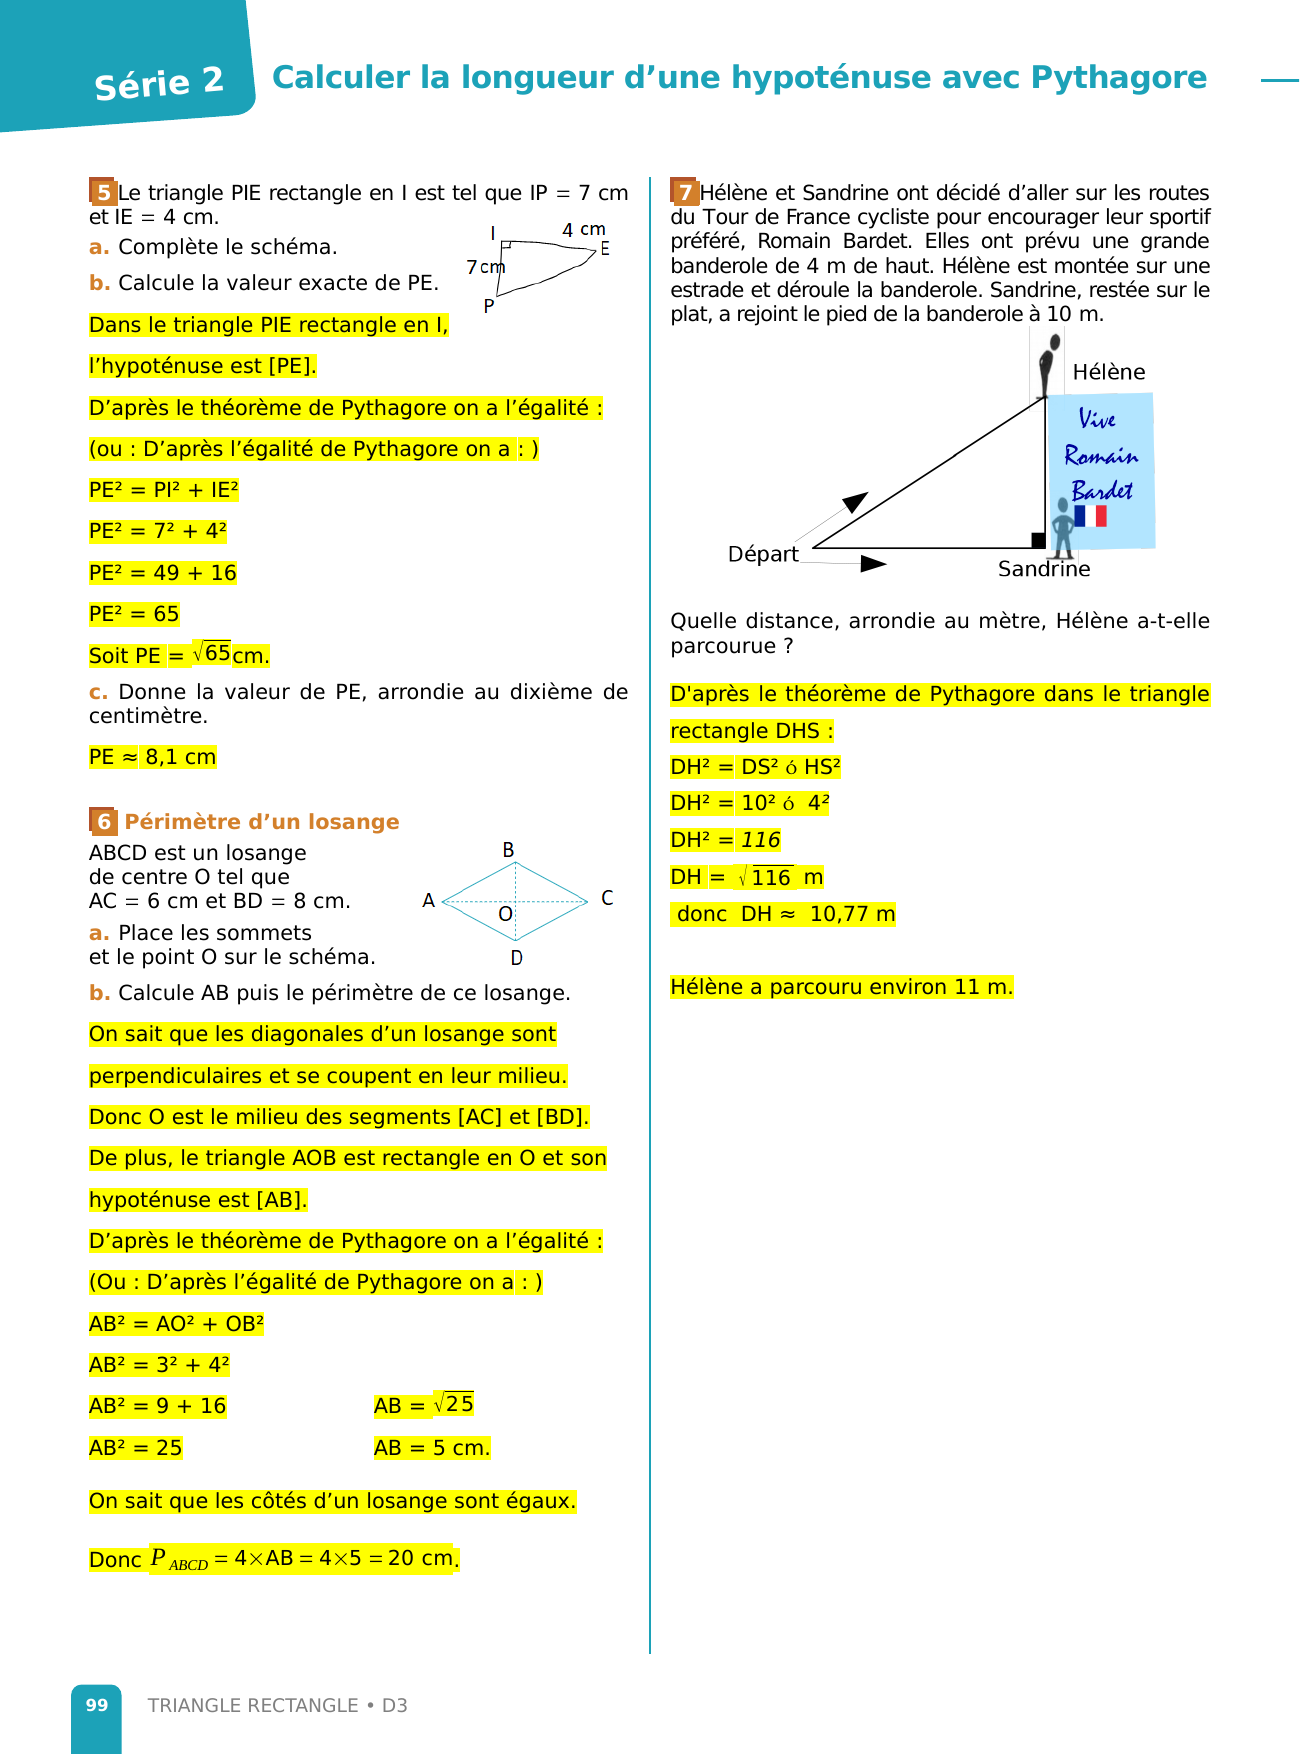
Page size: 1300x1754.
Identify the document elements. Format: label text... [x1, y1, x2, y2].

list Donc O est le milieu des segments [AC] et [BD]. De plus, le triangle AOB est rectangle en O et son hypoténuse est [AB]. [88, 1088, 629, 1212]
list AB² = 25 [88, 1419, 344, 1460]
list Donne la valeur de PE, arrondie au dixième de centimètre. [88, 680, 629, 728]
list AB = [373, 1377, 629, 1419]
list PE ≈ 8,1 cm [88, 728, 629, 769]
list ABCD est un losange de centre O tel que AC = 6 cm et BD = 8 cm. [88, 841, 366, 913]
list PE² = 49 + 16 [88, 544, 629, 585]
list Dans le triangle PIE rectangle en I, l’hypoténuse est [PE]. [88, 296, 629, 378]
list PE² = 65 [88, 585, 629, 627]
subtitle Donc . [88, 1543, 149, 1575]
subtitle On sait que les côtés d’un losange sont égaux. [88, 1489, 629, 1514]
list DH² = DS²  HS² [841, 755, 1211, 779]
list PE² = 7² + 4² [88, 502, 629, 544]
subtitle Le triangle PIE rectangle en I est tel que IP = 7 cm et IE = 4 cm. [88, 177, 629, 229]
list On sait que les diagonales d’un losange sont perpendiculaires et se coupent en leur milieu. [88, 1005, 629, 1088]
list Place les sommets et le point O sur le schéma. [88, 921, 405, 969]
picture [451, 215, 633, 318]
subtitle Donc . [453, 1543, 629, 1575]
text Hélène a parcouru environ 11 m. [1014, 975, 1211, 999]
subtitle Périmètre d’un losange [114, 807, 629, 835]
list Soit PE = cm. [88, 627, 629, 668]
list PE² = PI² + IE² [88, 461, 629, 502]
list D’après le théorème de Pythagore on a l’égalité : [88, 1212, 629, 1253]
list D’après le théorème de Pythagore on a l’égalité : [88, 378, 629, 420]
list AB² = 9 + 16 [88, 1377, 344, 1419]
list donc DH ≈ 10,77 m [896, 902, 1211, 927]
list AB² = AO² + OB² [88, 1295, 344, 1336]
list AB² = 3² + 4² [88, 1336, 344, 1377]
picture [725, 326, 1156, 584]
list (Ou : D’après l’égalité de Pythagore on a : ) [88, 1253, 629, 1295]
text Quelle distance, arrondie au mètre, Hélène a-t-elle parcourue ? [670, 609, 1211, 658]
list AB = 5 cm. [373, 1419, 629, 1460]
list Calcule AB puis le périmètre de ce losange. [88, 981, 629, 1005]
subtitle Hélène et Sandrine ont décidé d’aller sur les routes du Tour de France cycliste pour encourager leur sportif préféré, Romain Bardet. Elles ont prévu une grande banderole de 4 m de haut. Hélène est montée sur une estrade et déroule la banderole. Sandrine, restée sur le plat, a rejoint le pied de la banderole à 10 m. [670, 177, 1211, 327]
list Complète le schéma. [88, 235, 451, 260]
list DH² = 10²  4² DH² = 116 DH = m [670, 791, 1211, 890]
list Calcule la valeur exacte de PE. [88, 271, 451, 296]
picture [405, 841, 636, 971]
list D'après le théorème de Pythagore dans le triangle rectangle DHS : [670, 707, 1211, 743]
list (ou : D’après l’égalité de Pythagore on a : ) [88, 420, 629, 461]
